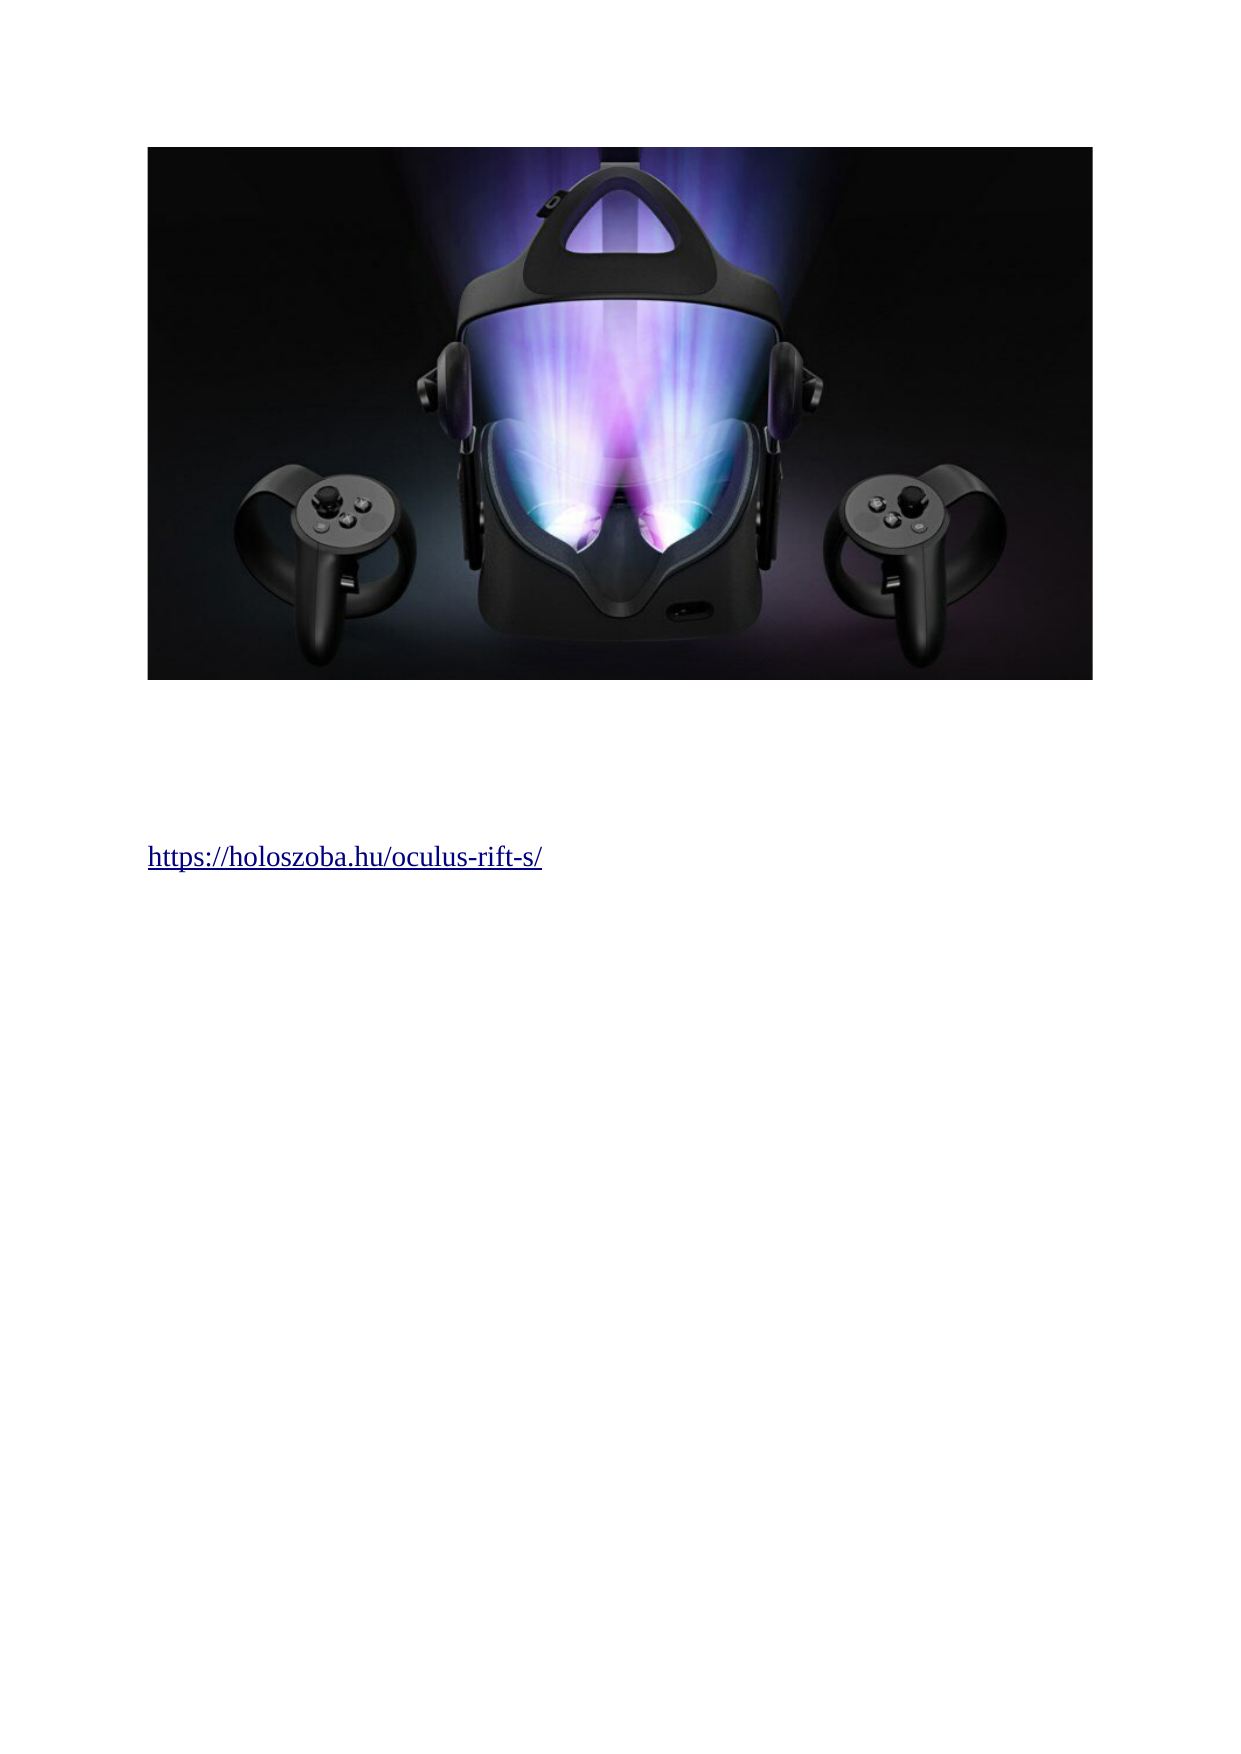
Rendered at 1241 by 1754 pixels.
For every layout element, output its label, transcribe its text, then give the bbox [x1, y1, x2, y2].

text https://holoszoba.hu/oculus-rift-s/ [148, 839, 1093, 873]
